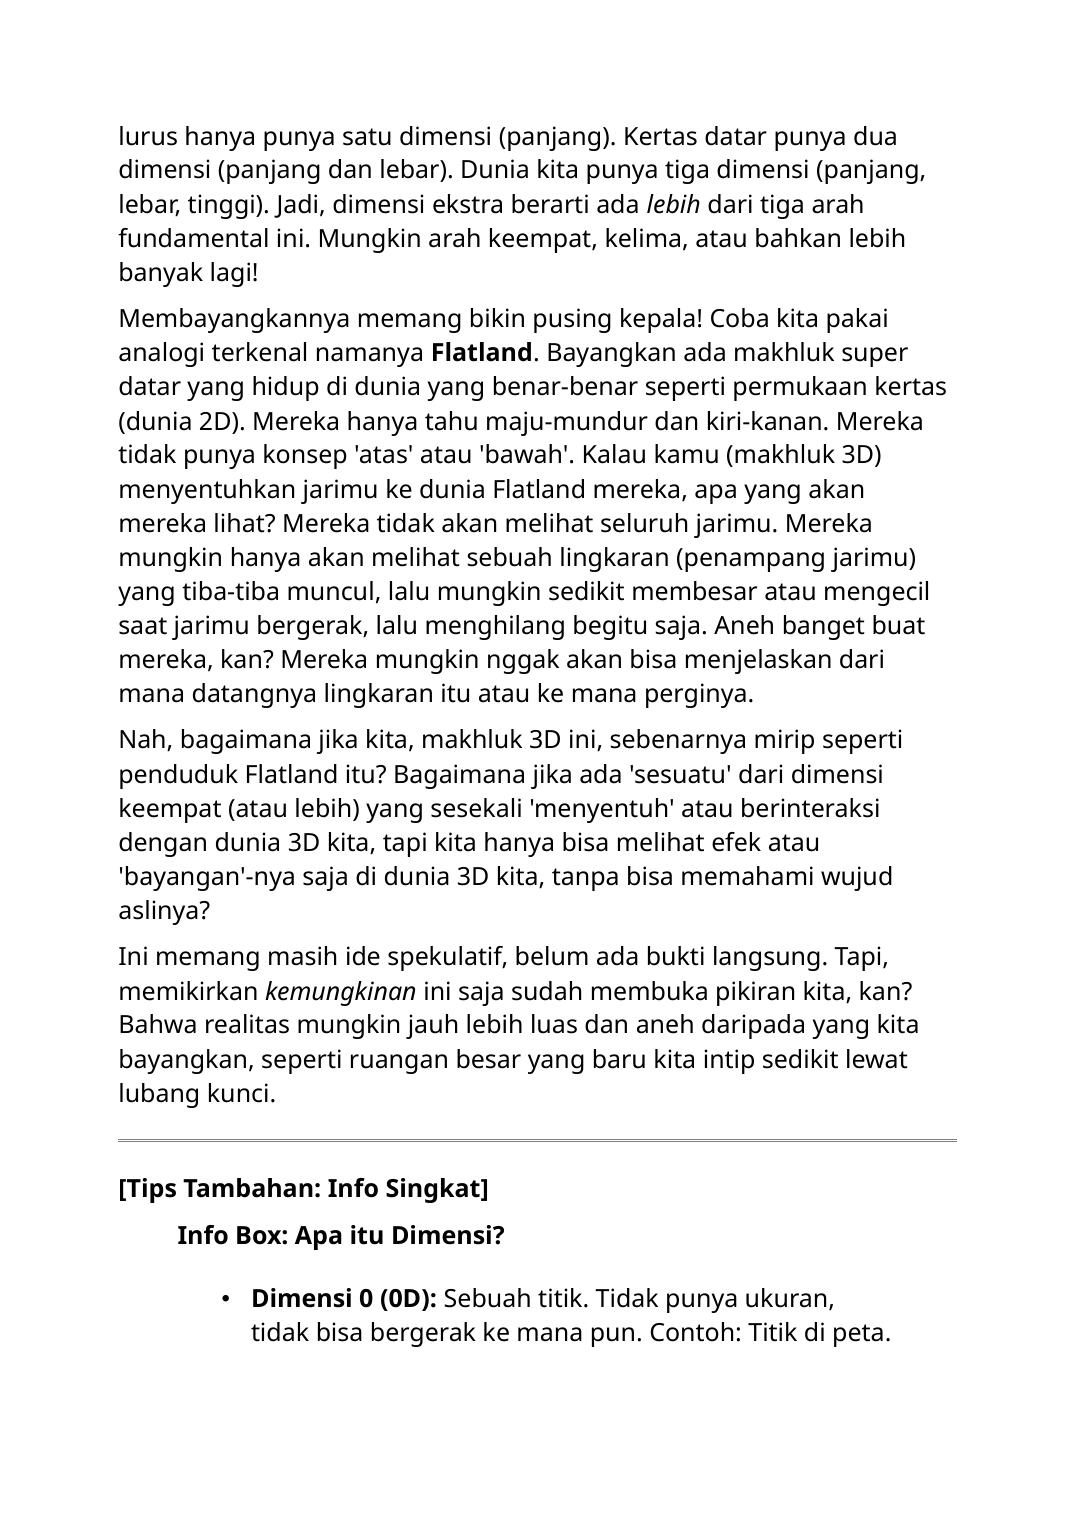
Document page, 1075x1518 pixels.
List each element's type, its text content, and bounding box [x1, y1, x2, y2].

text Membayangkannya memang bikin pusing kepala! Coba kita pakai analogi terkenal namanya Flatland. Bayangkan ada makhluk super datar yang hidup di dunia yang benar-benar seperti permukaan kertas (dunia 2D). Mereka hanya tahu maju-mundur dan kiri-kanan. Mereka tidak punya konsep 'atas' atau 'bawah'. Kalau kamu (makhluk 3D) menyentuhkan jarimu ke dunia Flatland mereka, apa yang akan mereka lihat? Mereka tidak akan melihat seluruh jarimu. Mereka mungkin hanya akan melihat sebuah lingkaran (penampang jarimu) yang tiba-tiba muncul, lalu mungkin sedikit membesar atau mengecil saat jarimu bergerak, lalu menghilang begitu saja. Aneh banget buat mereka, kan? Mereka mungkin nggak akan bisa menjelaskan dari mana datangnya lingkaran itu atau ke mana perginya. [118, 301, 957, 710]
list Dimensi 0 (0D): Sebuah titik. Tidak punya ukuran, tidak bisa bergerak ke mana pun. Contoh: Titik di peta. [221, 1281, 898, 1349]
text lurus hanya punya satu dimensi (panjang). Kertas datar punya dua dimensi (panjang dan lebar). Dunia kita punya tiga dimensi (panjang, lebar, tinggi). Jadi, dimensi ekstra berarti ada lebih dari tiga arah fundamental ini. Mungkin arah keempat, kelima, atau bahkan lebih banyak lagi! [118, 118, 957, 288]
text Nah, bagaimana jika kita, makhluk 3D ini, sebenarnya mirip seperti penduduk Flatland itu? Bagaimana jika ada 'sesuatu' dari dimensi keempat (atau lebih) yang sesekali 'menyentuh' atau berinteraksi dengan dunia 3D kita, tapi kita hanya bisa melihat efek atau 'bayangan'-nya saja di dunia 3D kita, tanpa bisa memahami wujud aslinya? [118, 722, 957, 927]
text Ini memang masih ide spekulatif, belum ada bukti langsung. Tapi, memikirkan kemungkinan ini saja sudah membuka pikiran kita, kan? Bahwa realitas mungkin jauh lebih luas dan aneh daripada yang kita bayangkan, seperti ruangan besar yang baru kita intip sedikit lewat lubang kunci. [118, 939, 957, 1109]
text Info Box: Apa itu Dimensi? [177, 1217, 898, 1251]
text [Tips Tambahan: Info Singkat] [118, 1171, 957, 1205]
